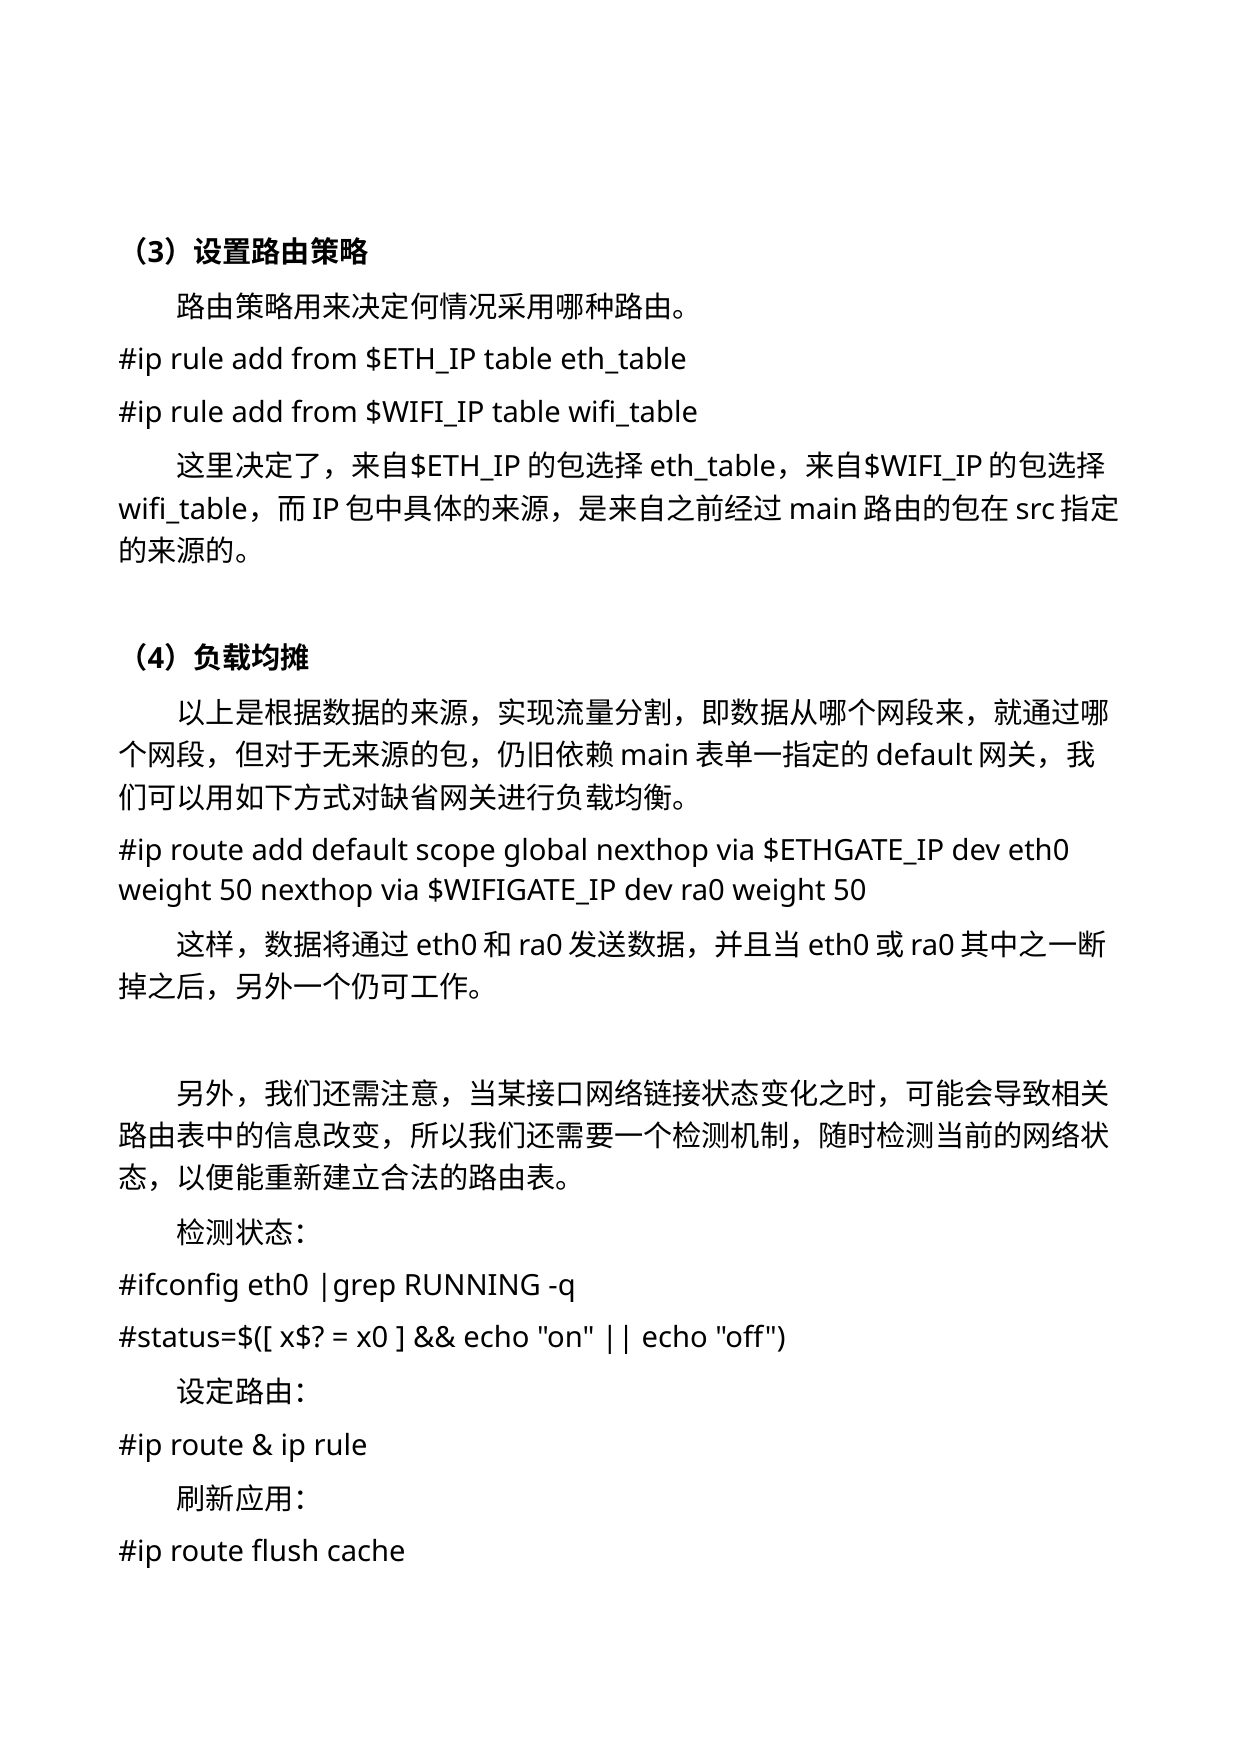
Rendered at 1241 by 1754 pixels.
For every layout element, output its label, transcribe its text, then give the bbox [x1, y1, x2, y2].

text 刷新应用： [118, 1476, 1122, 1518]
text #ip route flush cache [118, 1531, 1122, 1570]
text #ip route & ip rule [118, 1424, 1122, 1463]
text 这样，数据将通过eth0和ra0发送数据，并且当eth0或ra0其中之一断掉之后，另外一个仍可工作。 [118, 921, 1122, 1006]
text （4）负载均摊 [118, 635, 1122, 677]
text 这里决定了，来自$ETH_IP的包选择eth_table，来自$WIFI_IP的包选择wifi_table，而IP包中具体的来源，是来自之前经过main路由的包在src指定的来源的。 [118, 443, 1122, 570]
text 设定路由： [118, 1369, 1122, 1411]
text （3）设置路由策略 [118, 229, 1122, 271]
text #status=$([ x$? = x0 ] && echo "on" || echo "off") [118, 1317, 1122, 1356]
text 另外，我们还需注意，当某接口网络链接状态变化之时，可能会导致相关路由表中的信息改变，所以我们还需要一个检测机制，随时检测当前的网络状态，以便能重新建立合法的路由表。 [118, 1070, 1122, 1197]
text #ip rule add from $ETH_IP table eth_table [118, 339, 1122, 378]
text 检测状态： [118, 1210, 1122, 1252]
text #ip route add default scope global nexthop via $ETHGATE_IP dev eth0 weight 50 nexthop via $WIFIGATE_IP dev ra0 weight 50 [118, 829, 1122, 908]
text 以上是根据数据的来源，实现流量分割，即数据从哪个网段来，就通过哪个网段，但对于无来源的包，仍旧依赖main表单一指定的default网关，我们可以用如下方式对缺省网关进行负载均衡。 [118, 690, 1122, 817]
text 路由策略用来决定何情况采用哪种路由。 [118, 284, 1122, 326]
text #ifconfig eth0 |grep RUNNING -q [118, 1264, 1122, 1304]
text #ip rule add from $WIFI_IP table wifi_table [118, 391, 1122, 431]
